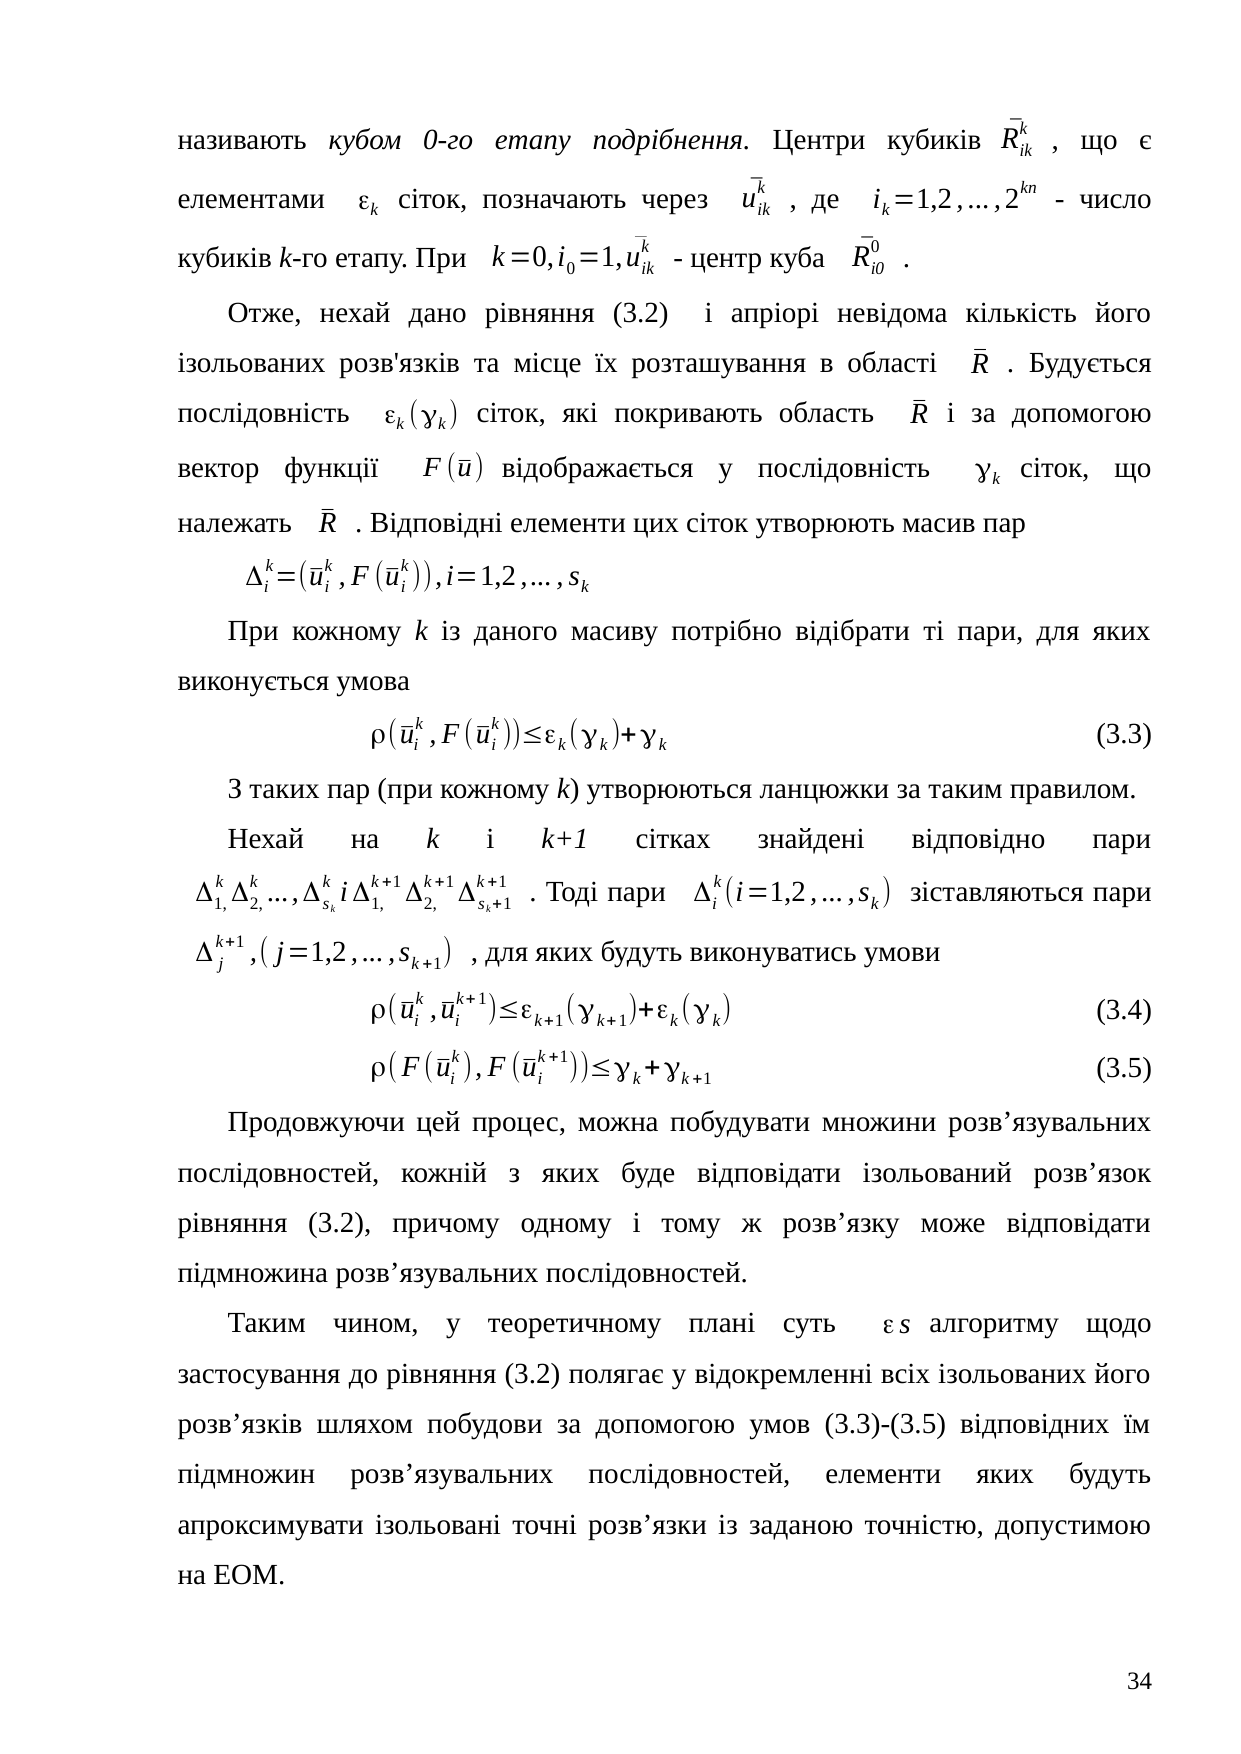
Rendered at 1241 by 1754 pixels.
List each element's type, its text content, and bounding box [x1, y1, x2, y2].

text Отже, нехай дано рівняння (3.2) і апріорі невідома кількість його ізольованих розв'язків та місце їх розташування в області . Будується послідовність сіток, які покривають область і за допомогою вектор функції відображається у послідовність сіток, що належать . Відповідні елементи цих сіток утворюють масив пар [177, 295, 1152, 538]
text Таким чином, у теоретичному плані суть алгоритму щодо застосування до рівняння (3.2) полягає у відокремленні всіх ізольованих його розв’язків шляхом побудови за допомогою умов (3.3)-(3.5) відповідних їм підмножин розв’язувальних послідовностей, елементи яких будуть апроксимувати ізольовані точні розв’язки із заданою точністю, допустимою на ЕОМ. [177, 1306, 1152, 1591]
text Реалізація - алгоритму передбачає відображення оператором F куба у себе, тобто , та наявність додатної послідовності чисел , яка збігається до нуля, причому такої, що ряд, складений із чисел , збігається при . За даними ібудується послідовність сіток шляхом багаторазового подрібнення вихідного куба (компактної у собі множини) на кубики з однаковими на кожному етапі подрібнення довжинами їх сторін . Куб називають кубом 0-го етапу подрібнення. Центри кубиків, що є елементами сіток, позначають через , де - число кубиків k-го етапу. При - центр куба . [177, 118, 1152, 278]
text (3.4) [177, 989, 1152, 1030]
text При кожному k із даного масиву потрібно відібрати ті пари, для яких виконується умова [177, 613, 1152, 697]
text (3.3) [177, 713, 1152, 754]
text З таких пар (при кожному k) утворюються ланцюжки за таким правилом. [177, 771, 1152, 804]
text Продовжуючи цей процес, можна побудувати множини розв’язувальних послідовностей, кожній з яких буде відповідати ізольований розв’язок рівняння (3.2), причому одному і тому ж розв’язку може відповідати підмножина розв’язувальних послідовностей. [177, 1104, 1152, 1289]
text (3.5) [177, 1047, 1152, 1088]
text Нехай на k і k+1 сітках знайдені відповідно пари . Тоді пари зіставляються пари , для яких будуть виконуватись умови [177, 821, 1152, 972]
